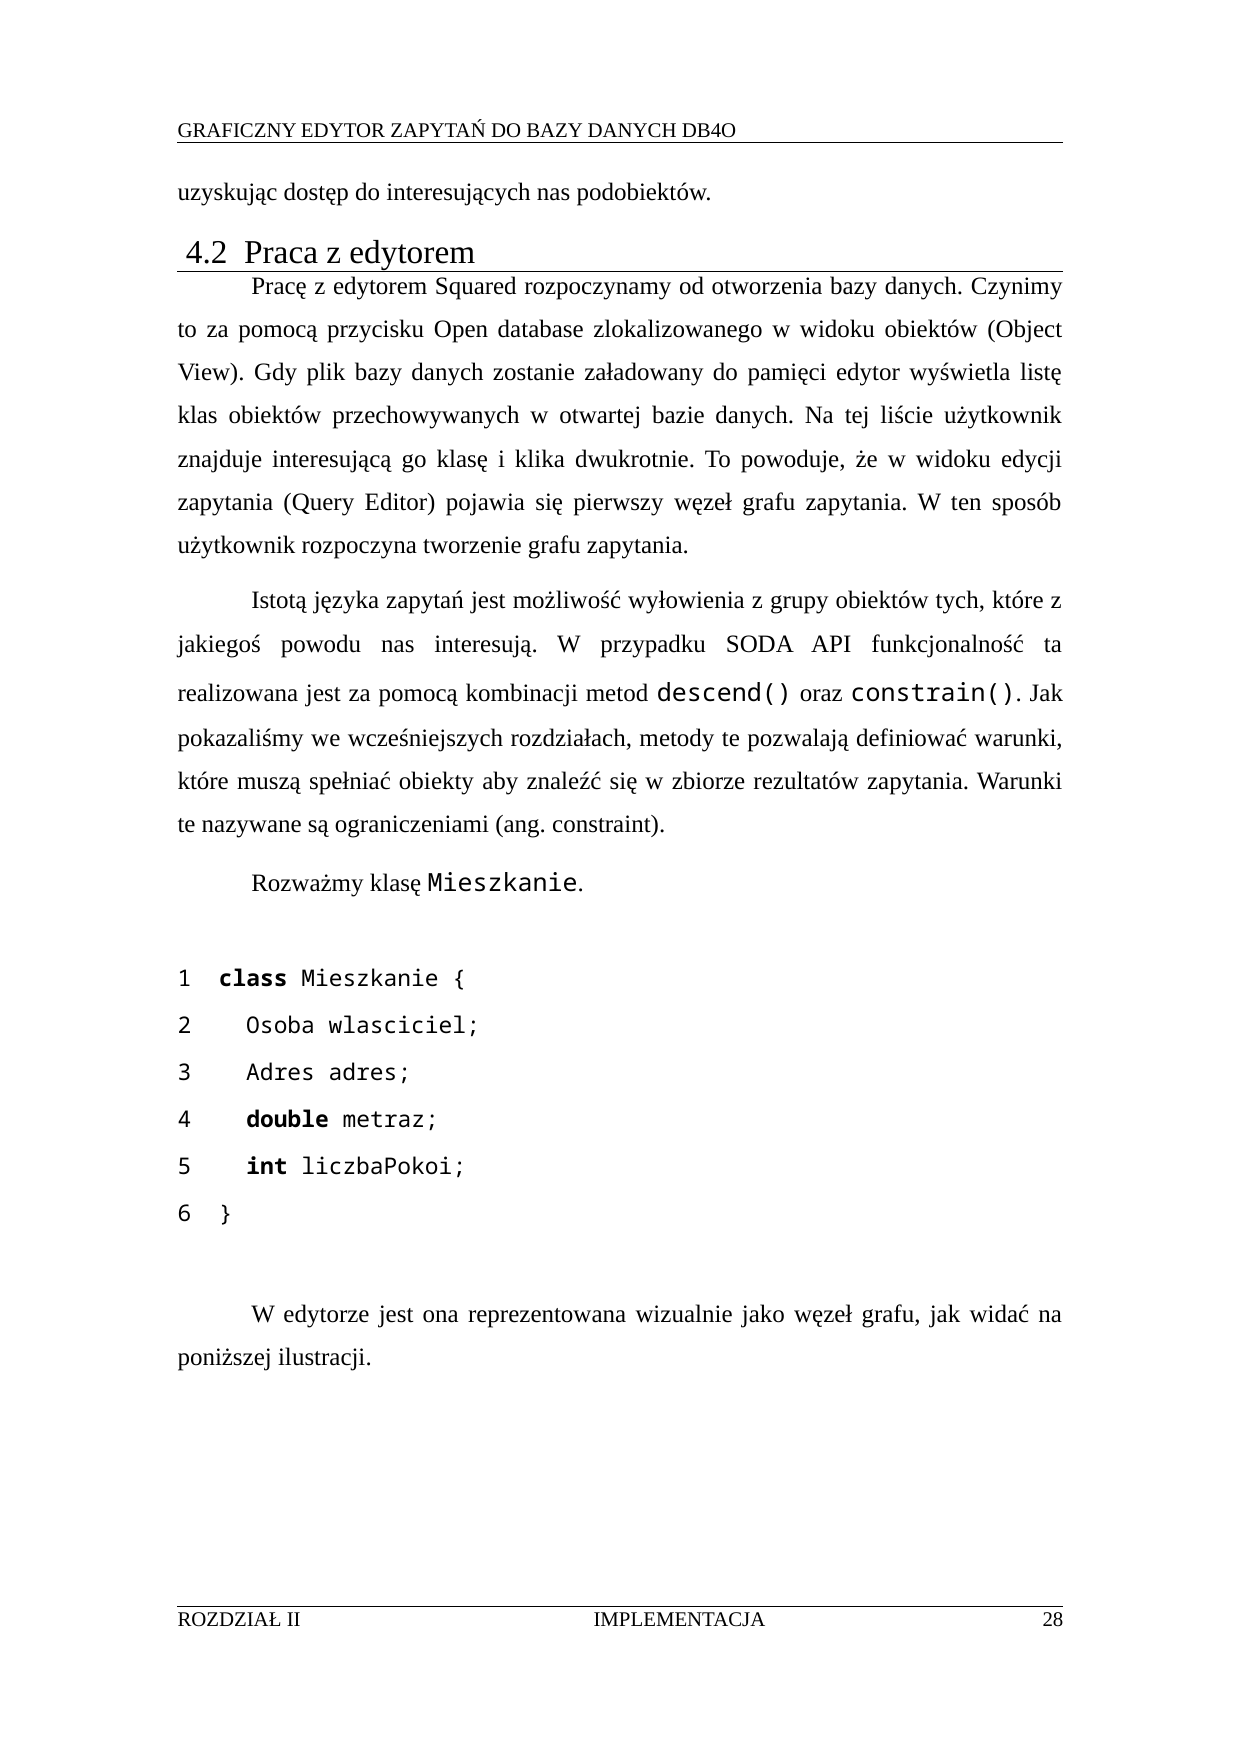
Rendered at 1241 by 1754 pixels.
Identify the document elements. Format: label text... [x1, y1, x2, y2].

text Rozważmy klasę Mieszkanie. [177, 865, 1063, 899]
text Istotą języka zapytań jest możliwość wyłowienia z grupy obiektów tych, które z jakiegoś powodu nas interesują. W przypadku SODA API funkcjonalność ta realizowana jest za pomocą kombinacji metod descend() oraz constrain(). Jak pokazaliśmy we wcześniejszych rozdziałach, metody te pozwalają definiować warunki, które muszą spełniać obiekty aby znaleźć się w zbiorze rezultatów zapytania. Warunki te nazywane są ograniczeniami (ang. constraint). [177, 586, 1063, 838]
subtitle Praca z edytorem [177, 233, 1063, 271]
text 4 double metraz; [177, 1103, 1063, 1134]
text 2 Osoba wlasciciel; [177, 1009, 1063, 1040]
text 1 class Mieszkanie { [177, 962, 1063, 993]
text Pracę z edytorem Squared rozpoczynamy od otworzenia bazy danych. Czynimy to za pomocą przycisku Open database zlokalizowanego w widoku obiektów (Object View). Gdy plik bazy danych zostanie załadowany do pamięci edytor wyświetla listę klas obiektów przechowywanych w otwartej bazie danych. Na tej liście użytkownik znajduje interesującą go klasę i klika dwukrotnie. To powoduje, że w widoku edycji zapytania (Query Editor) pojawia się pierwszy węzeł grafu zapytania. W ten sposób użytkownik rozpoczyna tworzenie grafu zapytania. [177, 272, 1063, 559]
text 3 Adres adres; [177, 1056, 1063, 1087]
text uzyskując dostęp do interesujących nas podobiektów. [177, 177, 1063, 206]
text 6 } [177, 1197, 1063, 1228]
text W edytorze jest ona reprezentowana wizualnie jako węzeł grafu, jak widać na poniższej ilustracji. [177, 1299, 1063, 1371]
text 5 int liczbaPokoi; [177, 1150, 1063, 1181]
